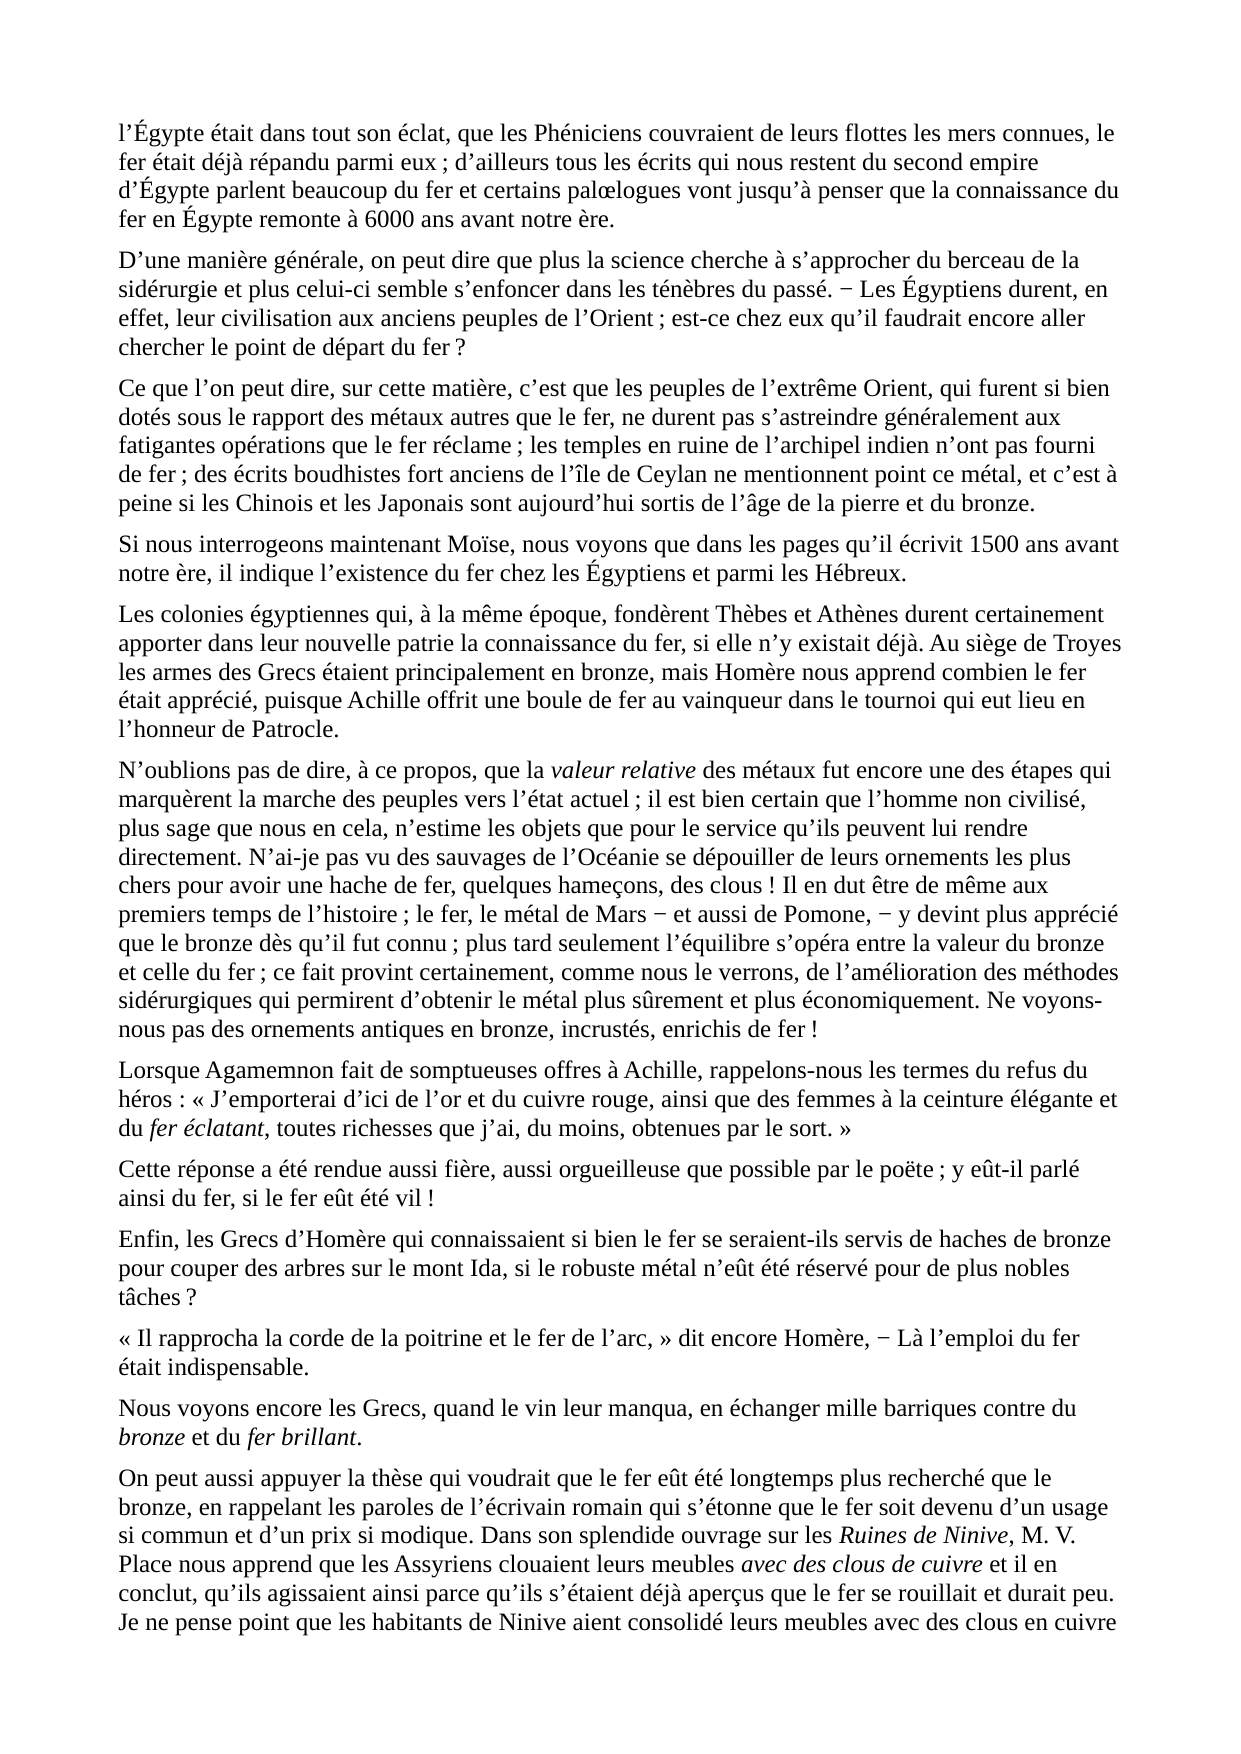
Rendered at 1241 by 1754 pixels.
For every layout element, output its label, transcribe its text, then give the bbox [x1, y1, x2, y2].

text Enfin, les Grecs d’Homère qui connaissaient si bien le fer se seraient-ils servis de haches de bronze pour couper des arbres sur le mont Ida, si le robuste métal n’eût été réservé pour de plus nobles tâches ? [118, 1224, 1122, 1311]
text On peut aussi appuyer la thèse qui voudrait que le fer eût été longtemps plus recherché que le bronze, en rappelant les paroles de l’écrivain romain qui s’étonne que le fer soit devenu d’un usage si commun et d’un prix si modique. Dans son splendide ouvrage sur les Ruines de Ninive, M. V. Place nous apprend que les Assyriens clouaient leurs meubles avec des clous de cuivre et il en conclut, qu’ils agissaient ainsi parce qu’ils s’étaient déjà aperçus que le fer se rouillait et durait peu. Je ne pense point que les habitants de Ninive aient consolidé leurs meubles avec des clous en cuivre [118, 1463, 1122, 1636]
text « Il rapprocha la corde de la poitrine et le fer de l’arc, » dit encore Homère, − Là l’emploi du fer était indispensable. [118, 1323, 1122, 1381]
text Nous voyons encore les Grecs, quand le vin leur manqua, en échanger mille barriques contre du bronze et du fer brillant. [118, 1393, 1122, 1451]
text N’oublions pas de dire, à ce propos, que la valeur relative des métaux fut encore une des étapes qui marquèrent la marche des peuples vers l’état actuel ; il est bien certain que l’homme non civilisé, plus sage que nous en cela, n’estime les objets que pour le service qu’ils peuvent lui rendre directement. N’ai-je pas vu des sauvages de l’Océanie se dépouiller de leurs ornements les plus chers pour avoir une hache de fer, quelques hameçons, des clous ! Il en dut être de même aux premiers temps de l’histoire ; le fer, le métal de Mars − et aussi de Pomone, − y devint plus apprécié que le bronze dès qu’il fut connu ; plus tard seulement l’équilibre s’opéra entre la valeur du bronze et celle du fer ; ce fait provint certainement, comme nous le verrons, de l’amélioration des méthodes sidérurgiques qui permirent d’obtenir le métal plus sûrement et plus économiquement. Ne voyons-nous pas des ornements antiques en bronze, incrustés, enrichis de fer ! [118, 756, 1122, 1043]
text Si nous interrogeons maintenant Moïse, nous voyons que dans les pages qu’il écrivit 1500 ans avant notre ère, il indique l’existence du fer chez les Égyptiens et parmi les Hébreux. [118, 529, 1122, 587]
text D’une manière générale, on peut dire que plus la science cherche à s’approcher du berceau de la sidérurgie et plus celui-ci semble s’enfoncer dans les ténèbres du passé. − Les Égyptiens durent, en effet, leur civilisation aux anciens peuples de l’Orient ; est-ce chez eux qu’il faudrait encore aller chercher le point de départ du fer ? [118, 246, 1122, 361]
text Les colonies égyptiennes qui, à la même époque, fondèrent Thèbes et Athènes durent certainement apporter dans leur nouvelle patrie la connaissance du fer, si elle n’y existait déjà. Au siège de Troyes les armes des Grecs étaient principalement en bronze, mais Homère nous apprend combien le fer était apprécié, puisque Achille offrit une boule de fer au vainqueur dans le tournoi qui eut lieu en l’honneur de Patrocle. [118, 599, 1122, 743]
text Cette réponse a été rendue aussi fière, aussi orgueilleuse que possible par le poëte ; y eût-il parlé ainsi du fer, si le fer eût été vil ! [118, 1154, 1122, 1212]
text Lorsque Agamemnon fait de somptueuses offres à Achille, rappelons-nous les termes du refus du héros : « J’emporterai d’ici de l’or et du cuivre rouge, ainsi que des femmes à la ceinture élégante et du fer éclatant, toutes richesses que j’ai, du moins, obtenues par le sort. » [118, 1056, 1122, 1142]
text Ce que l’on peut dire, sur cette matière, c’est que les peuples de l’extrême Orient, qui furent si bien dotés sous le rapport des métaux autres que le fer, ne durent pas s’astreindre généralement aux fatigantes opérations que le fer réclame ; les temples en ruine de l’archipel indien n’ont pas fourni de fer ; des écrits boudhistes fort anciens de l’île de Ceylan ne mentionnent point ce métal, et c’est à peine si les Chinois et les Japonais sont aujourd’hui sortis de l’âge de la pierre et du bronze. [118, 373, 1122, 517]
text l’Égypte était dans tout son éclat, que les Phéniciens couvraient de leurs flottes les mers connues, le fer était déjà répandu parmi eux ; d’ailleurs tous les écrits qui nous restent du second empire d’Égypte parlent beaucoup du fer et certains palœlogues vont jusqu’à penser que la connaissance du fer en Égypte remonte à 6000 ans avant notre ère. [118, 118, 1122, 233]
